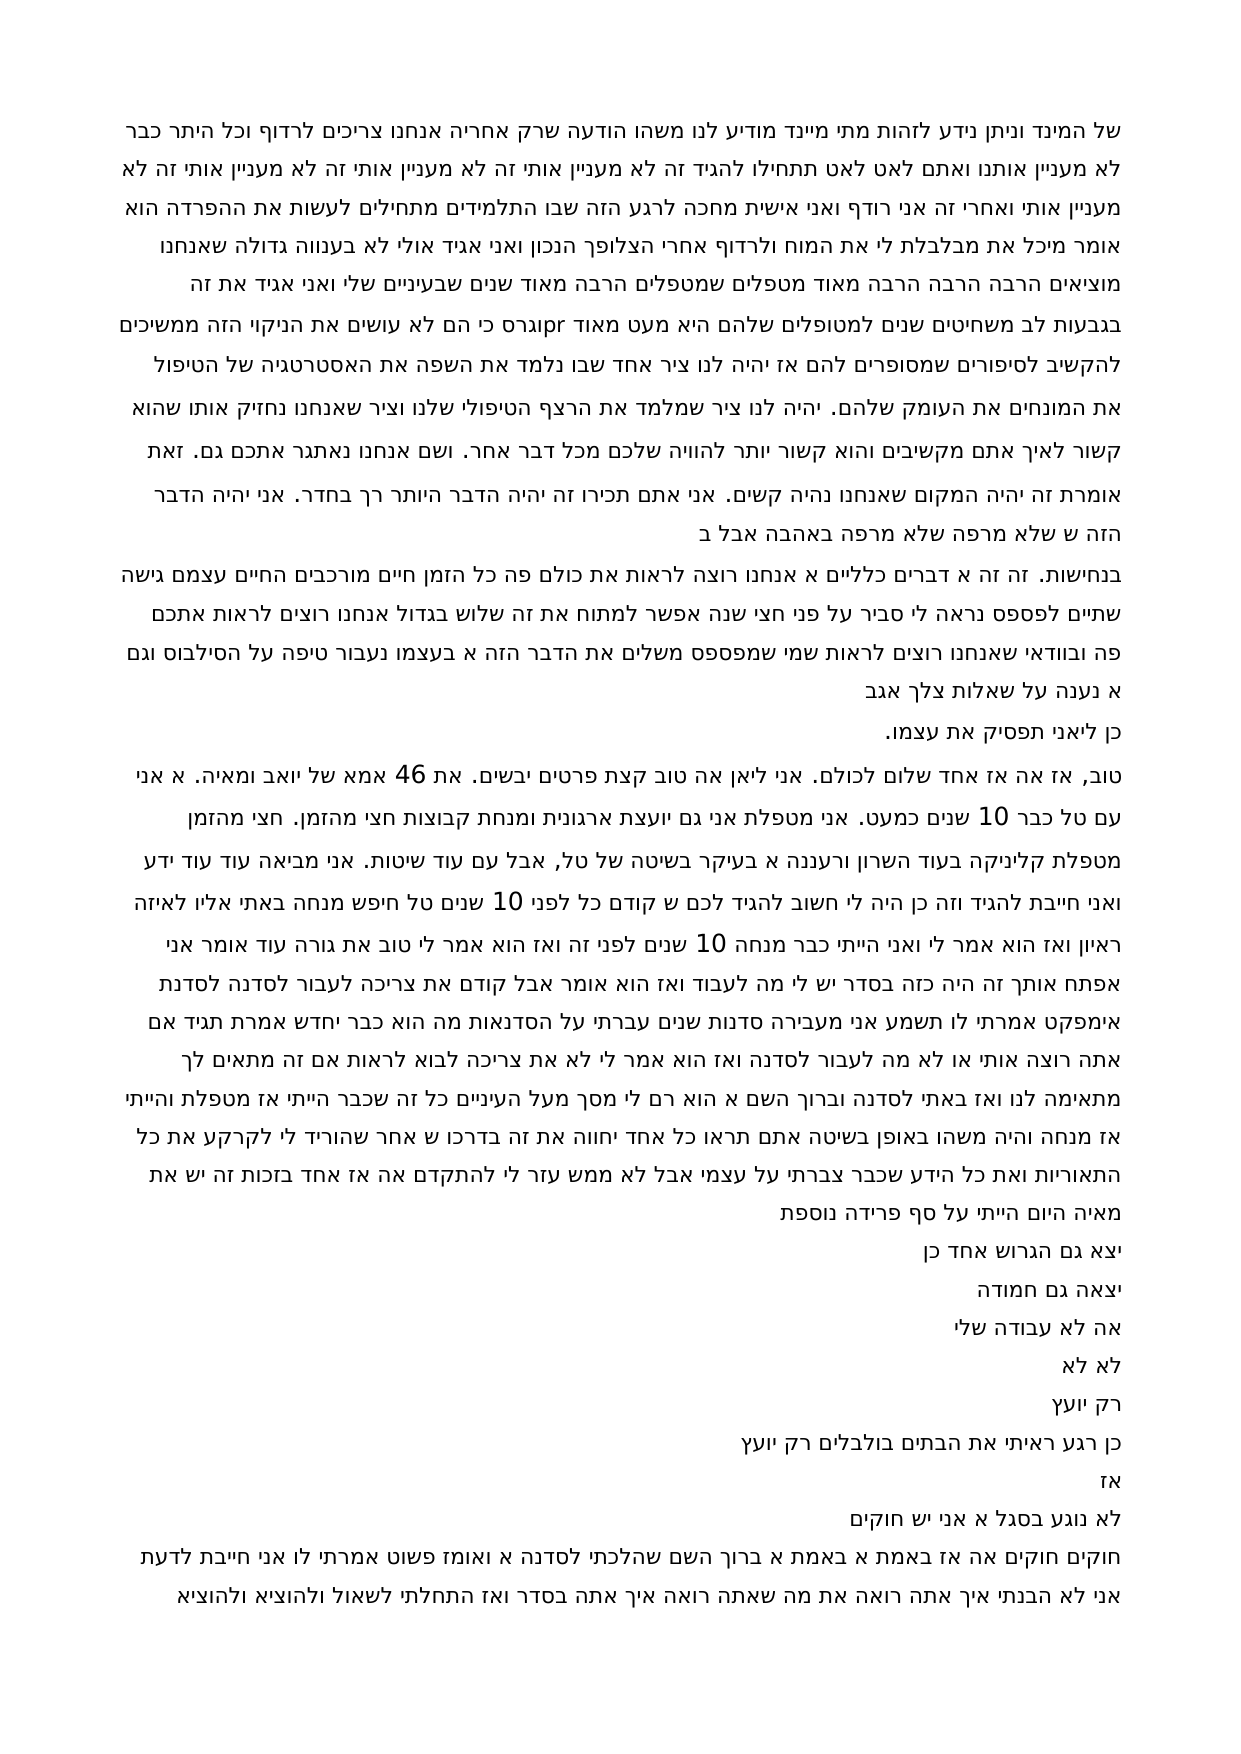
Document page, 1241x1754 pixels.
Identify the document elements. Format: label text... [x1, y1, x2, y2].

text כן ליאני תפסיק את עצמו. [118, 716, 1122, 745]
text חוקים חוקים אה אז באמת א באמת א ברוך השם שהלכתי לסדנה א ואומז פשוט אמרתי לו אני חייבת לדעת אני לא הבנתי איך אתה רואה את מה שאתה רואה איך אתה בסדר ואז התחלתי לשאול ולהוציא ולהוציא [118, 1544, 1122, 1608]
text אה לא עבודה שלי [118, 1315, 1122, 1341]
text לא נוגע בסגל א אני יש חוקים [118, 1506, 1122, 1532]
text יצאה גם חמודה [118, 1277, 1122, 1302]
text יצא גם הגרוש אחד כן [118, 1239, 1122, 1264]
text רק יועץ [118, 1392, 1122, 1417]
text למעשה כל תהליכי הטיפול, כל הכלים, כל השפה, כל התבונה שאנחנו נציג לכם לא נלמדו בשום מקום חיצוני לבית ספר. הזה כן יהיו שניים שלושה שיעורים של יאנת אויר שקשורים לידע אה חיצוני ההשרה אבל כל מה שאנחנו נלמד אתכם הוא תוללה של 25 שנה שבה ישבנו מול אנשים הבנו מה אנחנו רואים והתחלנו להבין איך ראינו את זה איך טיפלנו את זה ומפה באה ההמשגה אוקיי היתרון הגדול של זה שהוודאות שלנו בחומרים היא מוחלטת תין אה אין פה ידע של מישהו שאנחנו אומרים זה רע וקדש ובוא ננסה ואם זה עובד כל מה שעבד הפך להיות משפט כל מה שהפך להיות משפט הפך להיות מודל מה שמואר צומח סתם שזה משהו שתפס תאוצה שיווקית אולי הוא כי ראינו מה קורה כשאנחנו מאירים על משהו בתודעה של תלמיד או מה קורה שהורה יושב על מיכל ומאיר לה על פינה אפלה ופתאום מיכל חושבת שהיא אפלה אבל בסך הכל הוא העיר על הפינה הזו אז הולכים לקרות פה בעיניי שני דברים. המוטיבציה שלי היא לנסות ולהעביר את כל הניסיון הזה אליכם. וכשפרסמתי לראשונה את הסדנה הזו, שמתי תמונה של ניו מהמטריקס שתוקעים לו מאחורה את ה USB הזה. אם הייתי יכול הייתי מעביר לכם את הכל במכה. אבל יש פה שני צירים שאנחנו צריכים להעביר אותם. אחד הוא ה השפה והמודל וואלה לא מסובך אני תכף אין לכם איזה איור יבהיל אתכם אבל בסופו של דבר זה לא דבר מסובך לאט לאט אנחנו נתקדם במודל נבנה שפה תבינו את העומק של השפה תבינו את הרצף של השפה תבינו מה לעשות עם המודל הזה כשאתם פוגשים בן אדם זה בעיניי הדבר הקל ולרוב תלמידים מחפשים את הדבר הזה בעיניים שלי הדבר הזה הוא שולי מכיוון שאני טיפלתי 15 שנה בלי הדבר הזה אז בעיניים הוא שולי בעיניי הדבר המורכב לעשות הוא לפתח איזשהיא מערכת של הקשבה עמוקה שבלי מליצה תשנה אותכם כבני אדם ואתם תחוו את אנשים שמקיפים אותכם אחרת. אתם תקשיבו לבן אדם ואתם לא תוכלו לחזור אחורה. כלומר אני היום אני אעיד רגע על עצמי היום כשאני מדבר עם בן אדם אני מפספס את איך קוראים לו ואני מפספסת את מה הוא עושה ומאיפה הוא בא ואפילו מה הוא שאל אבל אני מיד רואה את כל הרבדים שאחרי זה ובהתחלה חשבנו שזה כישוף שזה כי whatverבר בסוף יש דרך לעשות את הדבר הזה ואם יש משהו שמעניין אותי ברמה הפרטית זה לעשות את התהליך הזה אצלכם בעיניי זה הדבר המיוחד פה בבית ספר תשומת הלב הזו למה אנחנו מקשיבים, לאיך אנחנו מקשיבים וזה לא יהיה בנאלי א כמו שיקוף או דברים שלומדים במקומות אחרים א הקשבה אקטיבית הקשבה פסיבית לא אנחנו אנחנו נזהה מיינד מסוים שמדבר ואנחנו נזהה מתי תתמודה מדבר ואנחנו נזהה מתי אסטרטגיה מדברת ואנחנו נזהה מתי קול מותמה מדבר ואנחנו נלמד לעשית את הקול הזה ולהעשית את הקול הזה ונדע לרדוף אחרי רגש או אחרי איזה הבאה של המינד וניתן נידע לזהות מתי מיינד מודיע לנו משהו הודעה שרק אחריה אנחנו צריכים לרדוף וכל היתר כבר לא מעניין אותנו ואתם לאט לאט תתחילו להגיד זה לא מעניין אותי זה לא מעניין אותי זה לא מעניין אותי זה לא מעניין אותי ואחרי זה אני רודף ואני אישית מחכה לרגע הזה שבו התלמידים מתחילים לעשות את ההפרדה הוא אומר מיכל את מבלבלת לי את המוח ולרדוף אחרי הצלופך הנכון ואני אגיד אולי לא בענווה גדולה שאנחנו מוציאים הרבה הרבה הרבה מאוד מטפלים שמטפלים הרבה מאוד שנים שבעיניים שלי ואני אגיד את זה בגבעות לב משחיטים שנים למטופלים שלהם היא מעט מאוד prוגרס כי הם לא עושים את הניקוי הזה ממשיכים להקשיב לסיפורים שמסופרים להם אז יהיה לנו ציר אחד שבו נלמד את השפה את האסטרטגיה של הטיפול את המונחים את העומק שלהם. יהיה לנו ציר שמלמד את הרצף הטיפולי שלנו וציר שאנחנו נחזיק אותו שהוא קשור לאיך אתם מקשיבים והוא קשור יותר להוויה שלכם מכל דבר אחר. ושם אנחנו נאתגר אתכם גם. זאת אומרת זה יהיה המקום שאנחנו נהיה קשים. אני אתם תכירו זה יהיה הדבר היותר רך בחדר. אני יהיה הדבר הזה ש שלא מרפה שלא מרפה באהבה אבל ב [118, 118, 1122, 547]
text טוב, אז אה אז אחד שלום לכולם. אני ליאן אה טוב קצת פרטים יבשים. את 46 אמא של יואב ומאיה. א אני עם טל כבר 10 שנים כמעט. אני מטפלת אני גם יועצת ארגונית ומנחת קבוצות חצי מהזמן. חצי מהזמן מטפלת קליניקה בעוד השרון ורעננה א בעיקר בשיטה של טל, אבל עם עוד שיטות. אני מביאה עוד עוד ידע ואני חייבת להגיד וזה כן היה לי חשוב להגיד לכם ש קודם כל לפני 10 שנים טל חיפש מנחה באתי אליו לאיזה ראיון ואז הוא אמר לי ואני הייתי כבר מנחה 10 שנים לפני זה ואז הוא אמר לי טוב את גורה עוד אומר אני אפתח אותך זה היה כזה בסדר יש לי מה לעבוד ואז הוא אומר אבל קודם את צריכה לעבור לסדנה לסדנת אימפקט אמרתי לו תשמע אני מעבירה סדנות שנים עברתי על הסדנאות מה הוא כבר יחדש אמרת תגיד אם אתה רוצה אותי או לא מה לעבור לסדנה ואז הוא אמר לי לא את צריכה לבוא לראות אם זה מתאים לך מתאימה לנו ואז באתי לסדנה וברוך השם א הוא רם לי מסך מעל העיניים כל זה שכבר הייתי אז מטפלת והייתי אז מנחה והיה משהו באופן בשיטה אתם תראו כל אחד יחווה את זה בדרכו ש אחר שהוריד לי לקרקע את כל התאוריות ואת כל הידע שכבר צברתי על עצמי אבל לא ממש עזר לי להתקדם אה אז אחד בזכות זה יש את מאיה היום הייתי על סף פרידה נוספת [118, 760, 1122, 1226]
text אז [118, 1468, 1122, 1493]
text בנחישות. זה זה א דברים כלליים א אנחנו רוצה לראות את כולם פה כל הזמן חיים מורכבים החיים עצמם גישה שתיים לפספס נראה לי סביר על פני חצי שנה אפשר למתוח את זה שלוש בגדול אנחנו רוצים לראות אתכם פה ובוודאי שאנחנו רוצים לראות שמי שמפספס משלים את הדבר הזה א בעצמו נעבור טיפה על הסילבוס וגם א נענה על שאלות צלך אגב [118, 559, 1122, 703]
text כן רגע ראיתי את הבתים בולבלים רק יועץ [118, 1430, 1122, 1455]
text לא לא [118, 1353, 1122, 1379]
